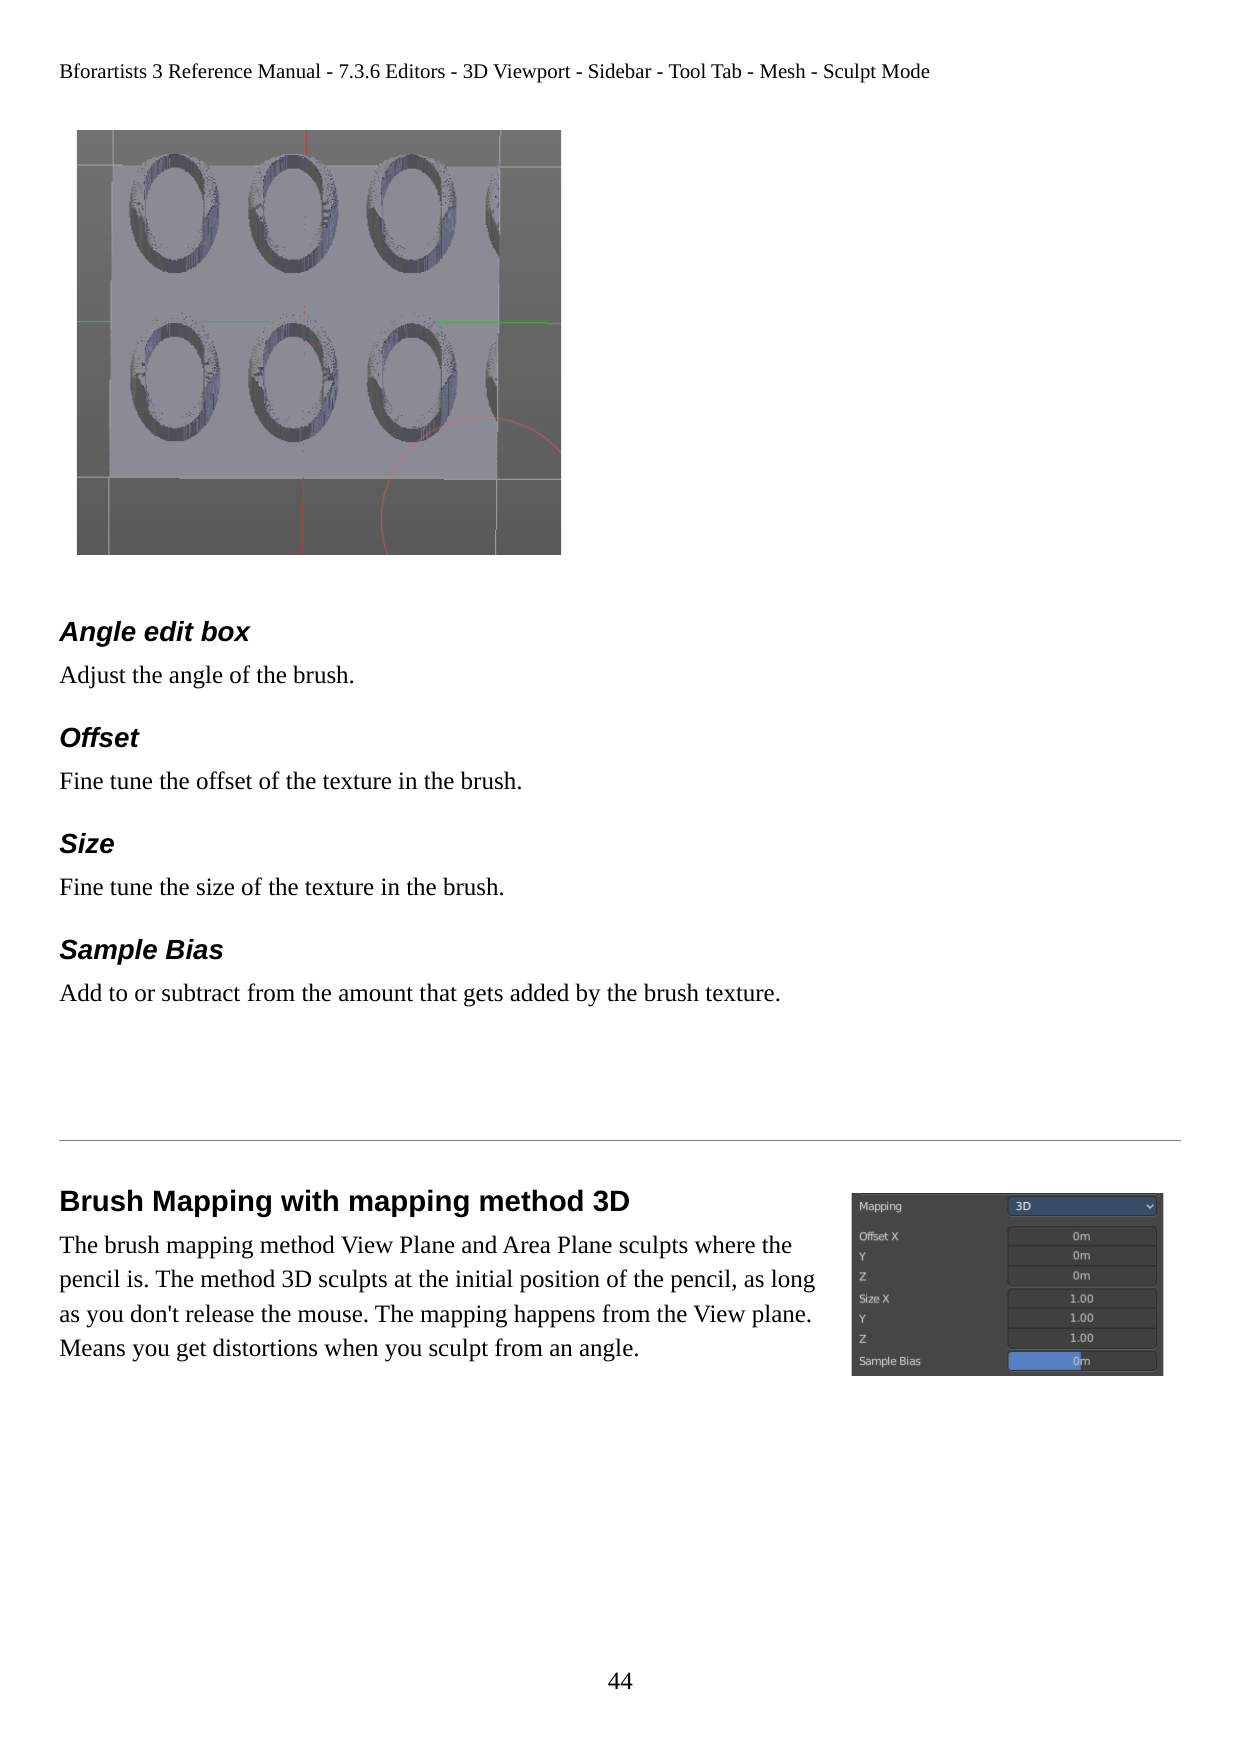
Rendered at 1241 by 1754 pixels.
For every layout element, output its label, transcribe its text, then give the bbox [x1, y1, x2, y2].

subtitle Brush Mapping with mapping method 3D [59, 1184, 1181, 1218]
text Adjust the angle of the brush. [59, 660, 1181, 689]
picture [851, 1193, 1164, 1376]
subtitle Angle edit box [59, 616, 1181, 648]
subtitle Offset [59, 722, 1181, 753]
text The brush mapping method View Plane and Area Plane sculpts where the pencil is. The method 3D sculpts at the initial position of the pencil, as long as you don't release the mouse. The mapping happens from the View plane. Means you get distortions when you sculpt from an angle. [59, 1230, 851, 1362]
subtitle Sample Bias [59, 933, 1181, 965]
picture [76, 130, 562, 555]
text Add to or subtract from the amount that gets added by the brush texture. [59, 978, 1181, 1007]
text Fine tune the size of the texture in the brush. [59, 872, 1181, 901]
subtitle Size [59, 828, 1181, 859]
text Fine tune the offset of the texture in the brush. [59, 766, 1181, 795]
